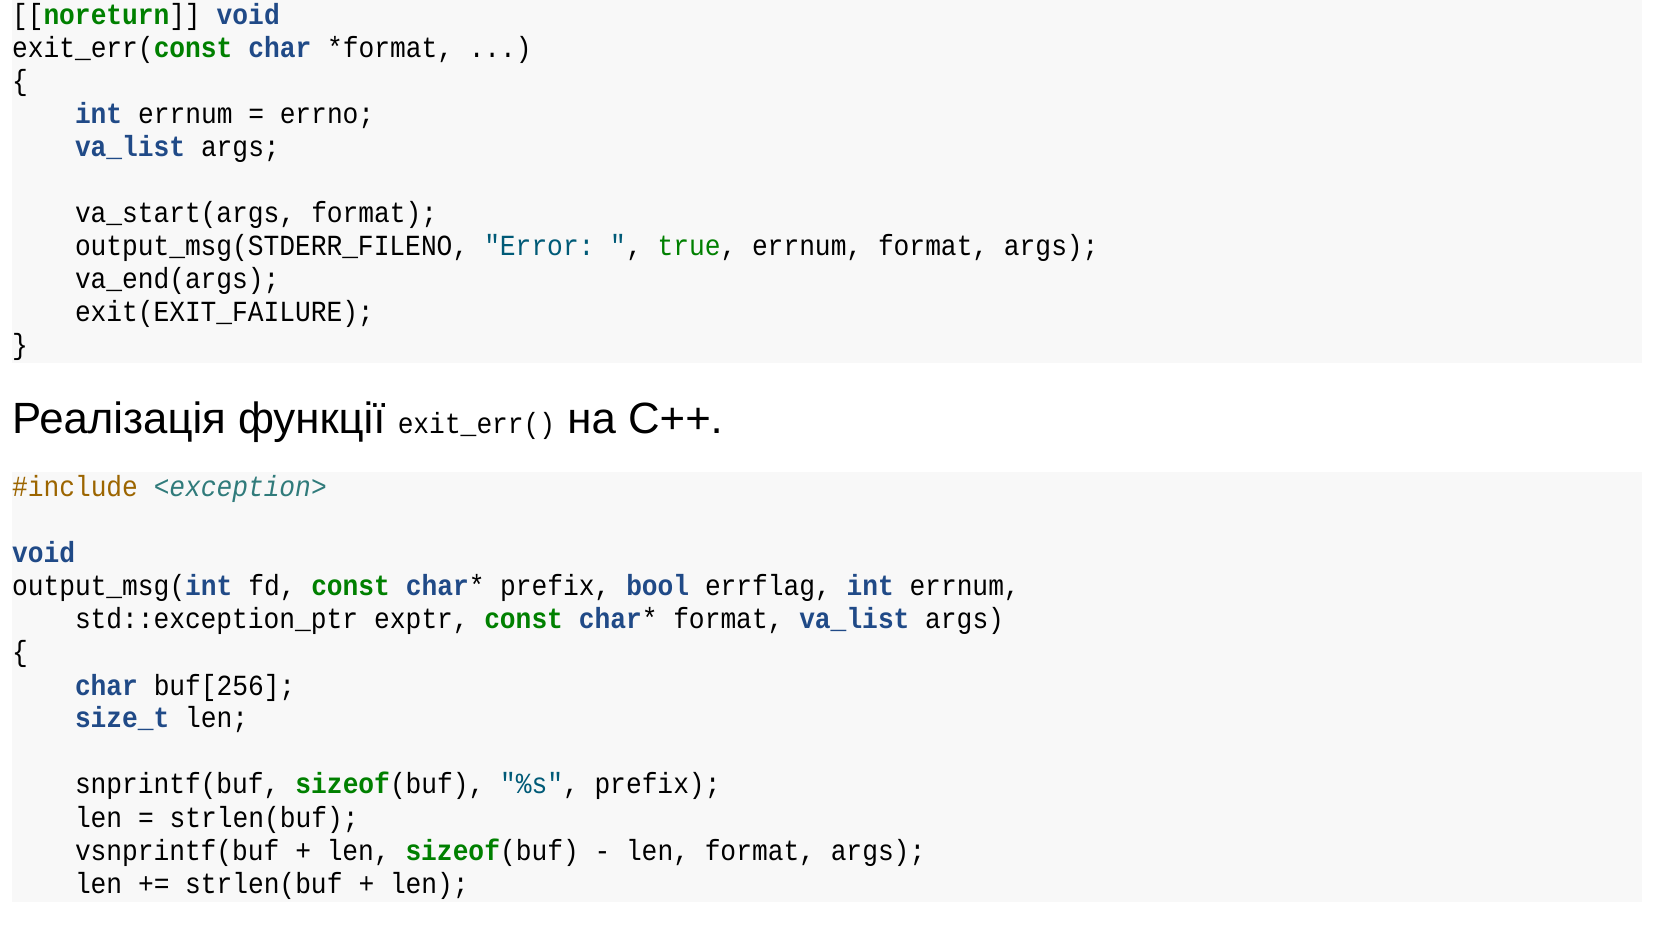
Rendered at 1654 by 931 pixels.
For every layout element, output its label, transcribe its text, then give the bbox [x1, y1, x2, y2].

text std::exception_ptr exptr, const char* format, va_list args) [12, 604, 1642, 638]
text int errnum = errno; [12, 99, 1642, 132]
text { [12, 66, 1642, 99]
text exit_err(const char *format, ...) [12, 33, 1642, 66]
text #include <exception> [12, 472, 1642, 506]
text { [12, 638, 1642, 671]
text va_list args; [12, 132, 1642, 165]
text } [12, 330, 1642, 363]
text va_end(args); [12, 264, 1642, 297]
text len = strlen(buf); [12, 803, 1642, 836]
text output_msg(STDERR_FILENO, "Error: ", true, errnum, format, args); [12, 231, 1642, 264]
text snprintf(buf, sizeof(buf), "%s", prefix); [12, 770, 1642, 803]
text va_start(args, format); [12, 198, 1642, 231]
text char buf[256]; [12, 671, 1642, 704]
text Реалізація функції exit_err() на C++. [12, 393, 1642, 443]
text exit(EXIT_FAILURE); [12, 297, 1642, 330]
text len += strlen(buf + len); [12, 869, 1642, 902]
text size_t len; [12, 704, 1642, 737]
text output_msg(int fd, const char* prefix, bool errflag, int errnum, [12, 572, 1642, 604]
text [[noreturn]] void [12, 0, 1642, 33]
text void [12, 538, 1642, 572]
text vsnprintf(buf + len, sizeof(buf) - len, format, args); [12, 836, 1642, 869]
